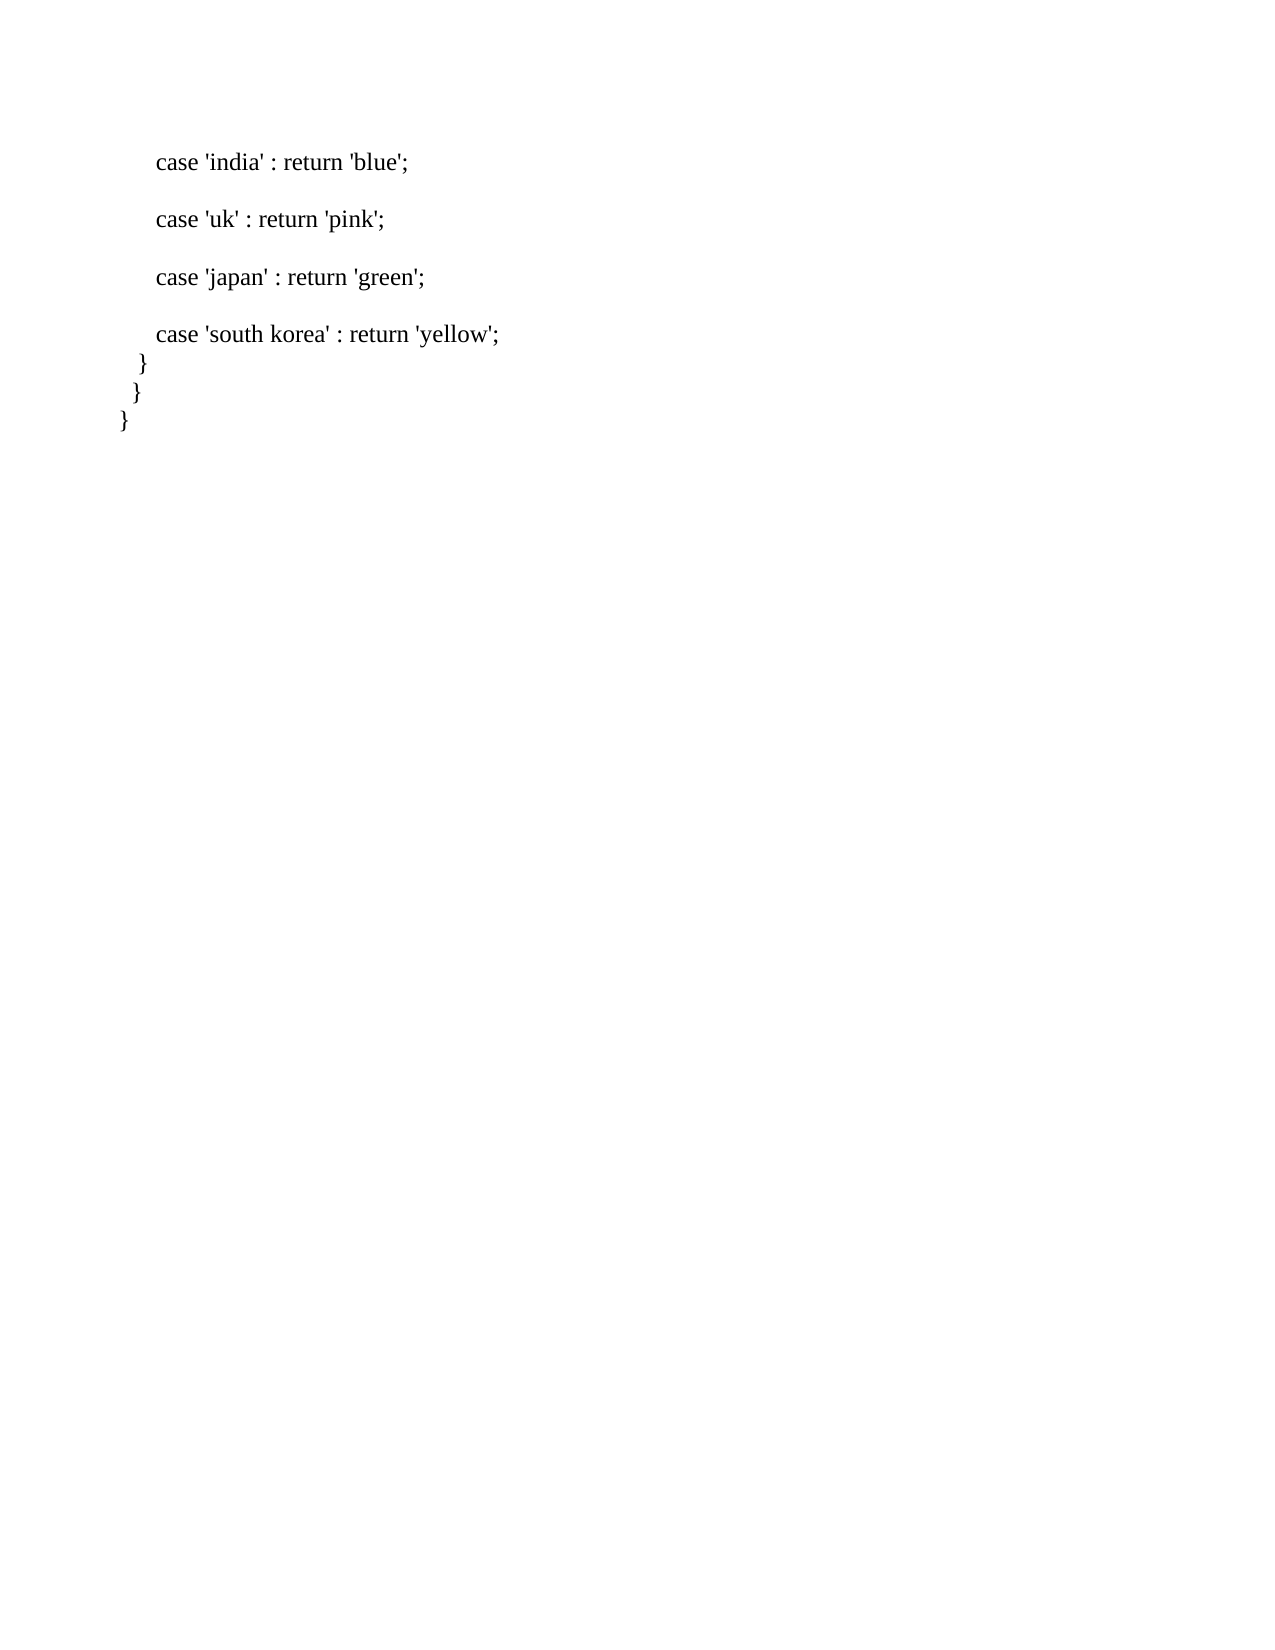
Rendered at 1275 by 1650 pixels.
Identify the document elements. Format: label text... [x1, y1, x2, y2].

text case 'south korea' : return 'yellow'; [118, 319, 1157, 348]
text case 'japan' : return 'green'; [118, 262, 1157, 291]
text } [118, 406, 1157, 434]
text case 'india' : return 'blue'; [118, 147, 1157, 176]
text } [118, 348, 1157, 377]
text case 'uk' : return 'pink'; [118, 204, 1157, 233]
text } [118, 377, 1157, 406]
